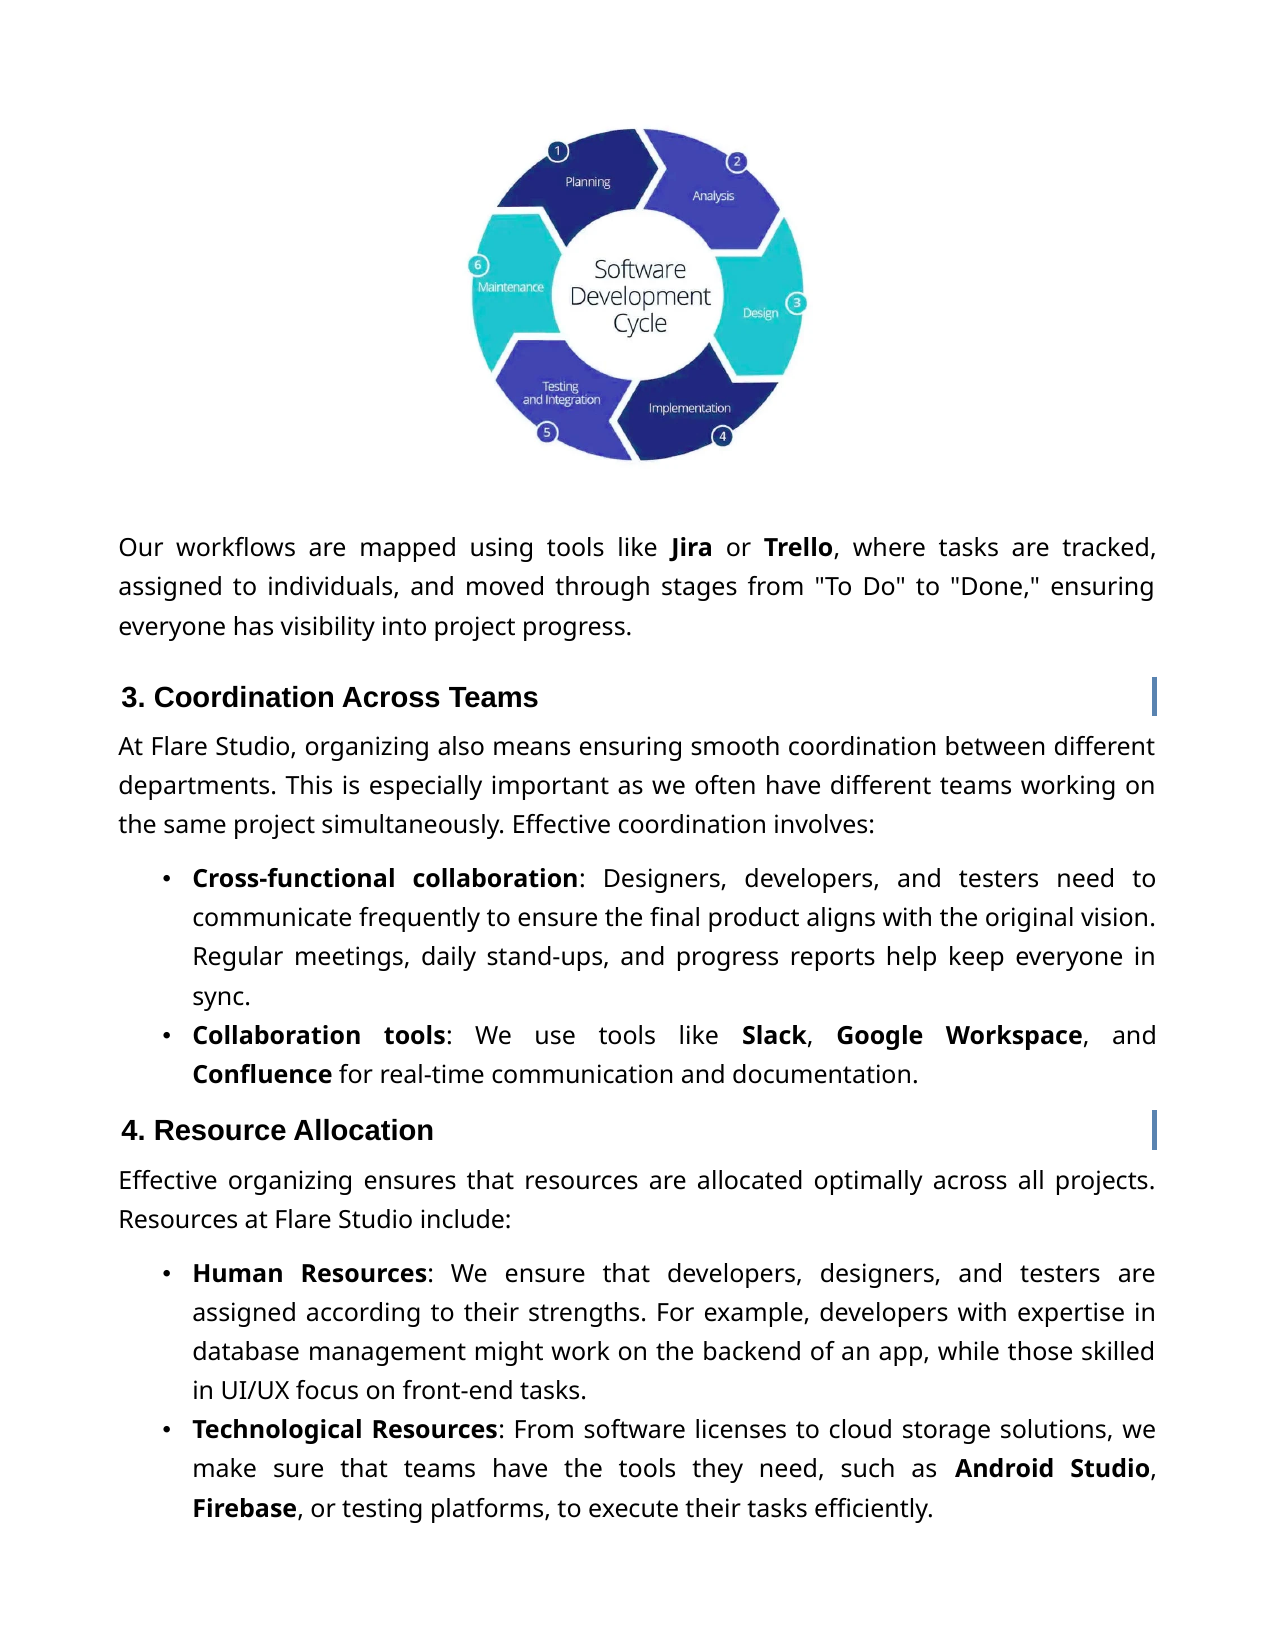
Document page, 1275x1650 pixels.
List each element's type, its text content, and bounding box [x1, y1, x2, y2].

text Effective organizing ensures that resources are allocated optimally across all projects. Resources at Flare Studio include: [118, 1162, 1157, 1236]
picture [300, 118, 975, 471]
list Cross-functional collaboration: Designers, developers, and testers need to communicate frequently to ensure the final product aligns with the original vision. Regular meetings, daily stand-ups, and progress reports help keep everyone in sync. [162, 861, 1157, 1012]
list Collaboration tools: We use tools like Slack, Google Workspace, and Confluence for real-time communication and documentation. [162, 1017, 1157, 1091]
subtitle 3. Coordination Across Teams [118, 677, 1152, 716]
subtitle 4. Resource Allocation [118, 1110, 1152, 1150]
list Technological Resources: From software licenses to cloud storage solutions, we make sure that teams have the tools they need, such as Android Studio, Firebase, or testing platforms, to execute their tasks efficiently. [162, 1412, 1157, 1524]
text Our workflows are mapped using tools like Jira or Trello, where tasks are tracked, assigned to individuals, and moved through stages from "To Do" to "Done," ensuring everyone has visibility into project progress. [118, 530, 1157, 642]
text At Flare Studio, organizing also means ensuring smooth coordination between different departments. This is especially important as we often have different teams working on the same project simultaneously. Effective coordination involves: [118, 729, 1157, 841]
list Human Resources: We ensure that developers, designers, and testers are assigned according to their strengths. For example, developers with expertise in database management might work on the backend of an app, while those skilled in UI/UX focus on front-end tasks. [162, 1255, 1157, 1407]
